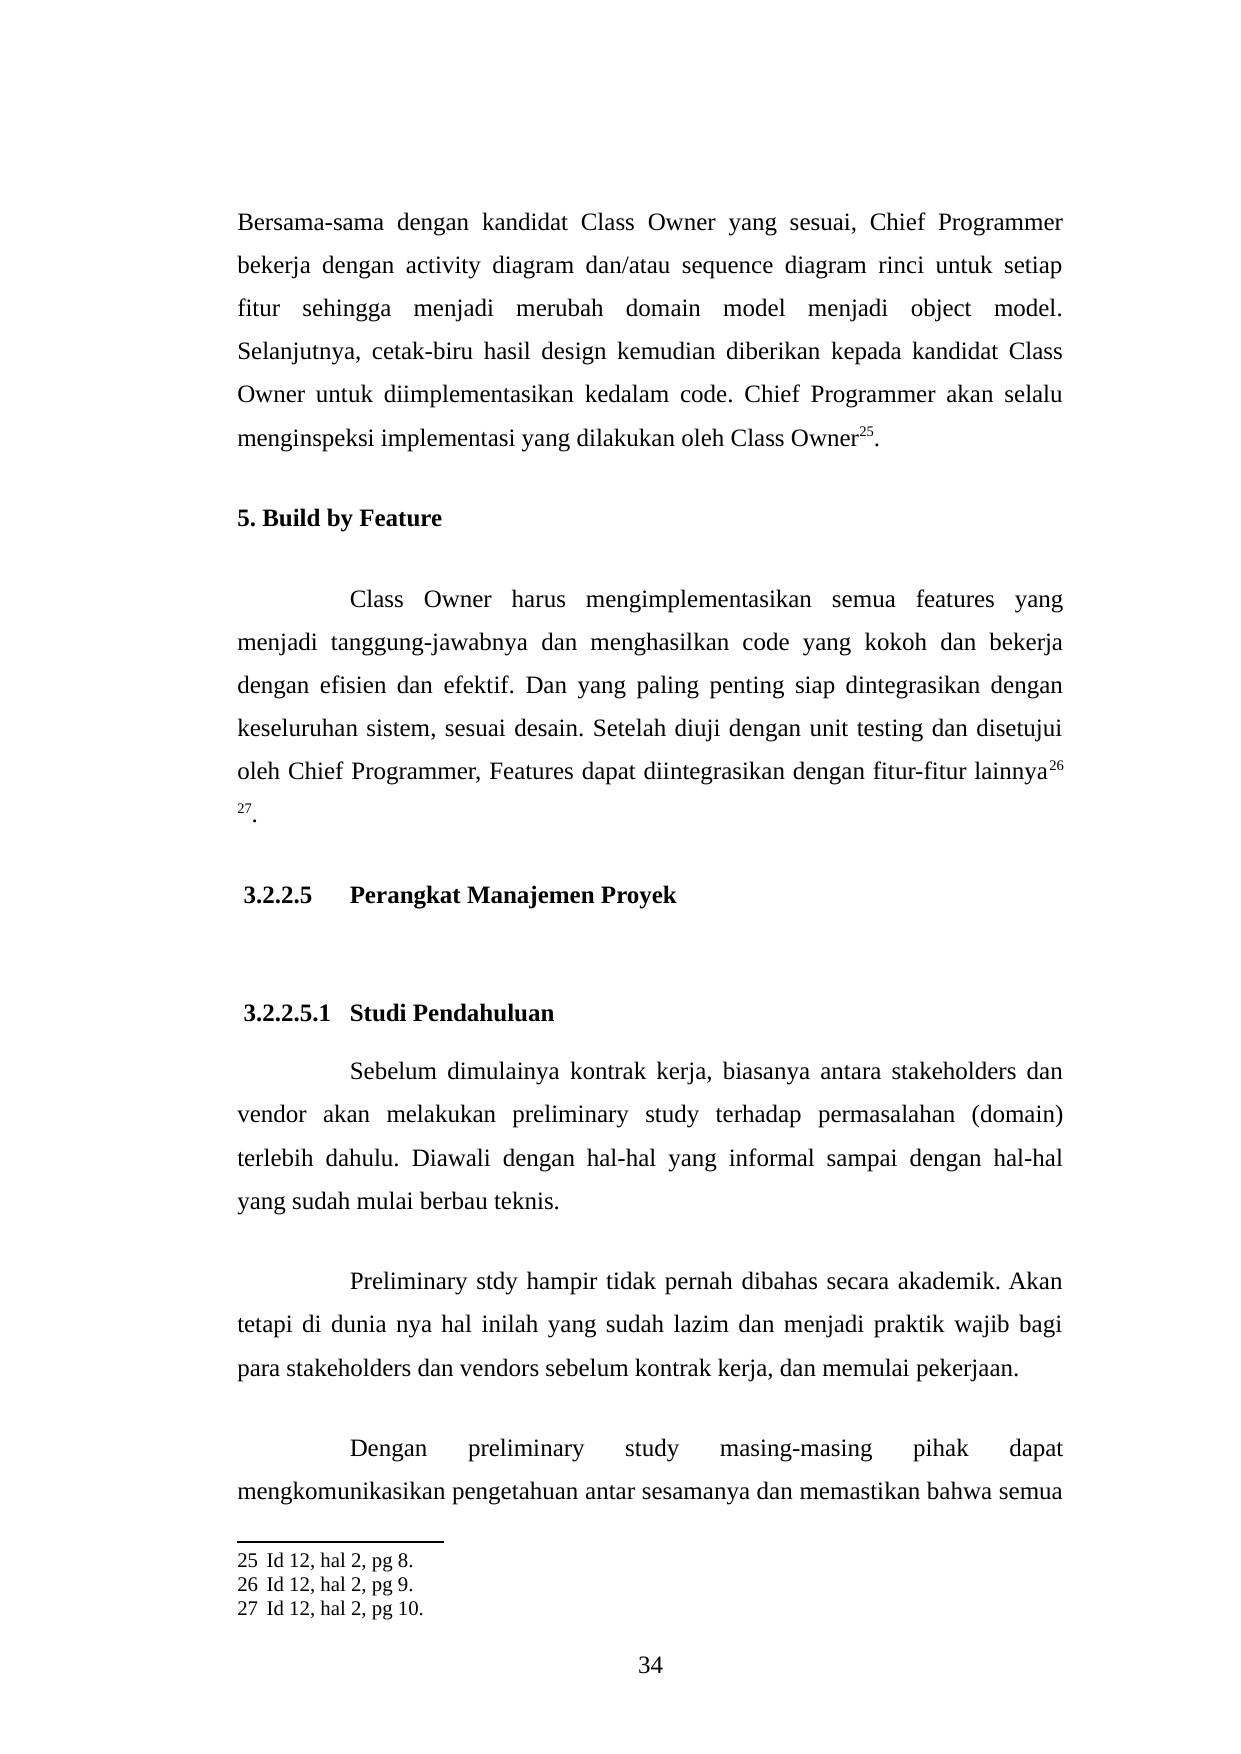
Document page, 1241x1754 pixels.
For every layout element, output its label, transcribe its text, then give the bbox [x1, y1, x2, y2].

text Class Owner harus mengimplementasikan semua features yang menjadi tanggung-jawabnya dan menghasilkan code yang kokoh dan bekerja dengan efisien dan efektif. Dan yang paling penting siap dintegrasikan dengan keseluruhan sistem, sesuai desain. Setelah diuji dengan unit testing dan disetujui oleh Chief Programmer, Features dapat diintegrasikan dengan fitur-fitur lainnya . [237, 584, 1063, 828]
text Id 12, hal 2, pg 10. [237, 1596, 1063, 1620]
list Perangkat Manajemen Proyek [237, 880, 1063, 909]
text Sebelum dimulainya kontrak kerja, biasanya antara stakeholders dan vendor akan melakukan preliminary study terhadap permasalahan (domain) terlebih dahulu. Diawali dengan hal-hal yang informal sampai dengan hal-hal yang sudah mulai berbau teknis. [237, 1056, 1063, 1214]
list Studi Pendahuluan [237, 998, 1063, 1026]
text 5. Build by Feature [237, 503, 1063, 532]
text Dengan preliminary study masing-masing pihak dapat mengkomunikasikan pengetahuan antar sesamanya dan memastikan bahwa semua [237, 1433, 1063, 1505]
text Preliminary stdy hampir tidak pernah dibahas secara akademik. Akan tetapi di dunia nya hal inilah yang sudah lazim dan menjadi praktik wajib bagi para stakeholders dan vendors sebelum kontrak kerja, dan memulai pekerjaan. [237, 1266, 1063, 1381]
text Id 12, hal 2, pg 9. [237, 1572, 1063, 1596]
text Bersama-sama dengan kandidat Class Owner yang sesuai, Chief Programmer bekerja dengan activity diagram dan/atau sequence diagram rinci untuk setiap fitur sehingga menjadi merubah domain model menjadi object model. Selanjutnya, cetak-biru hasil design kemudian diberikan kepada kandidat Class Owner untuk diimplementasikan kedalam code. Chief Programmer akan selalu menginspeksi implementasi yang dilakukan oleh Class Owner. [237, 207, 1063, 451]
text Id 12, hal 2, pg 8. [237, 1548, 1063, 1572]
